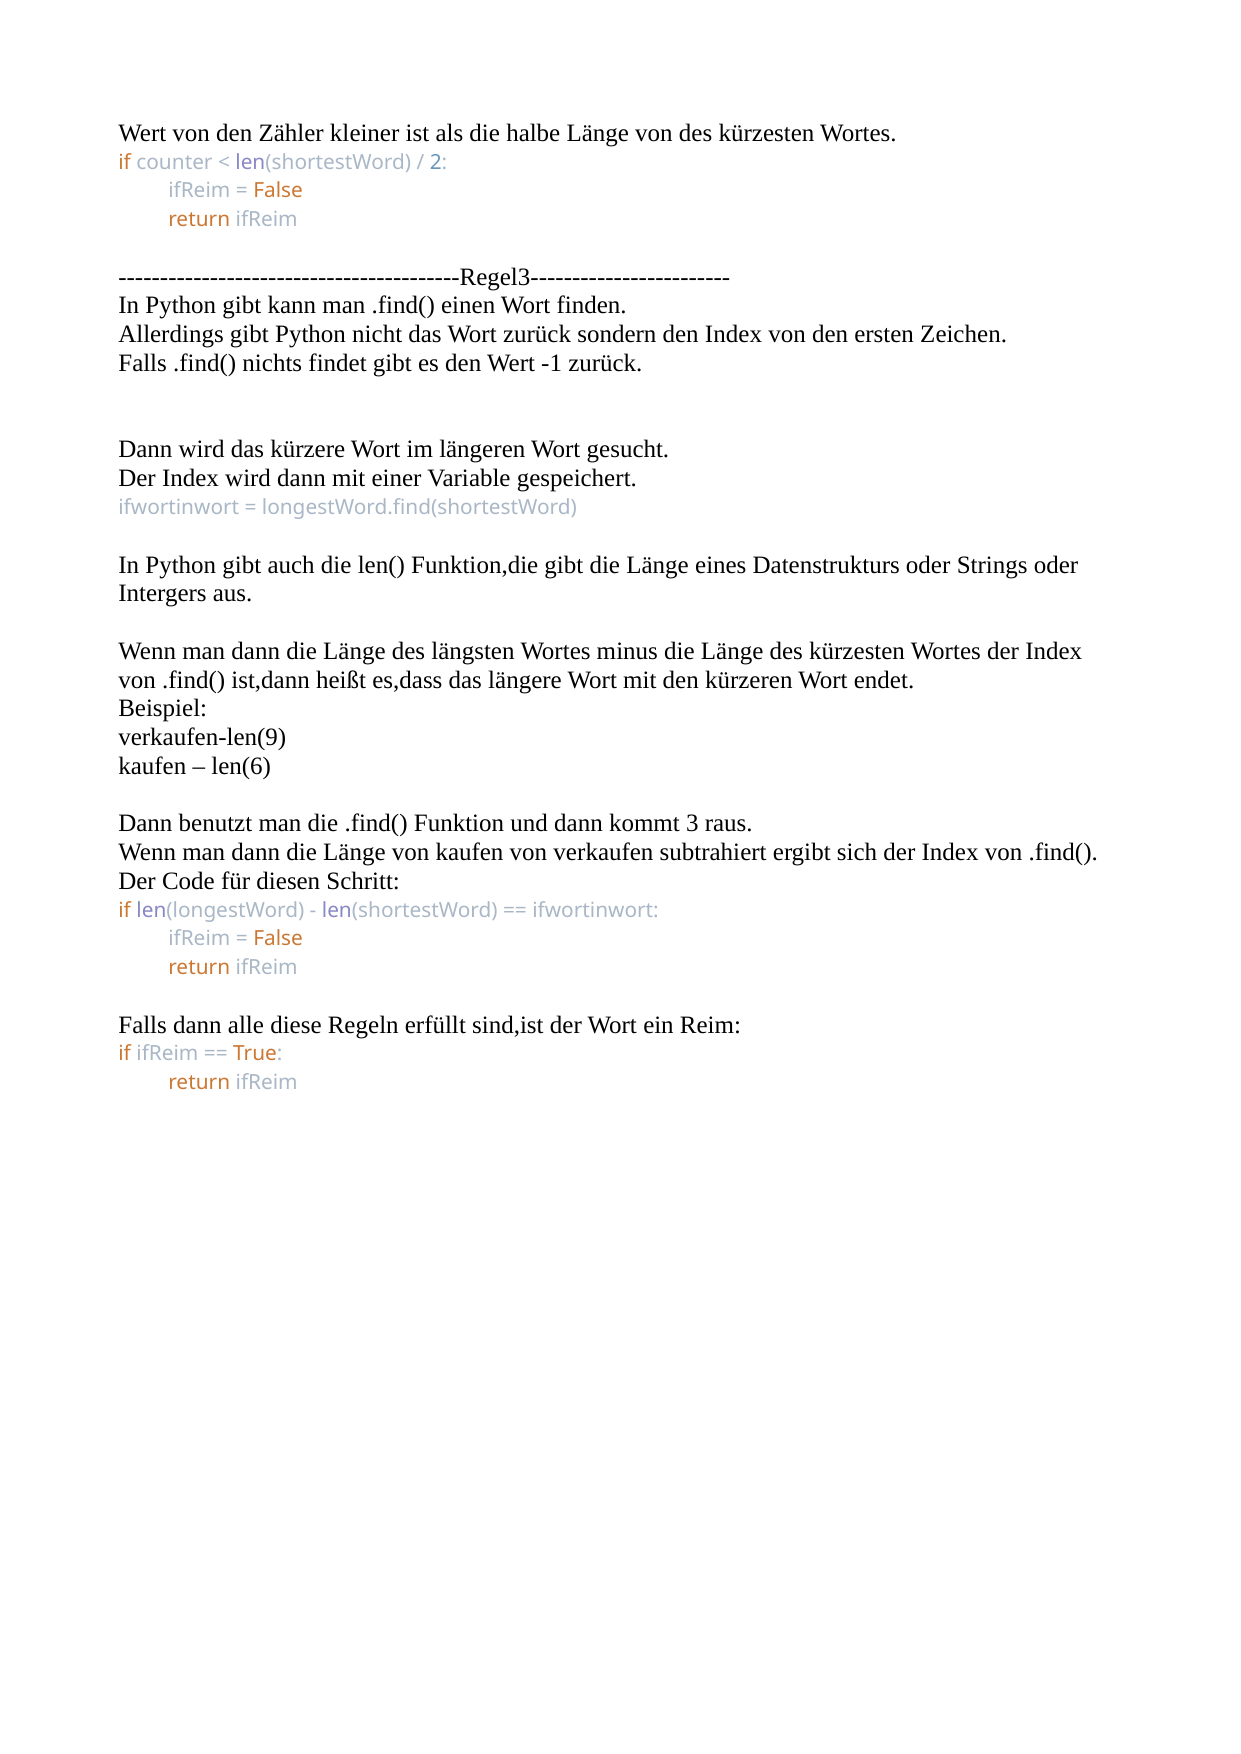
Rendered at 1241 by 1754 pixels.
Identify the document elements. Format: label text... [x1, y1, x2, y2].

text kaufen – len(6) [118, 751, 1122, 780]
text In Python gibt kann man .find() einen Wort finden. [118, 291, 1122, 319]
text if ifReim == True: [118, 1038, 1122, 1067]
text Beispiel: [118, 693, 1122, 722]
text verkaufen-len(9) [118, 722, 1122, 751]
text ifReim = False [118, 175, 1122, 204]
text von .find() ist,dann heißt es,dass das längere Wort mit den kürzeren Wort endet. [118, 665, 1122, 693]
text ifReim = False [118, 923, 1122, 952]
text In Python gibt auch die len() Funktion,die gibt die Länge eines Datenstrukturs oder Strings oder Intergers aus. [118, 550, 1122, 607]
text Dann wird das kürzere Wort im längeren Wort gesucht. [118, 434, 1122, 463]
text Falls .find() nichts findet gibt es den Wert -1 zurück. [118, 348, 1122, 377]
text return ifReim [118, 1067, 1122, 1096]
text Der Code für diesen Schritt: [118, 866, 1122, 895]
text return ifReim [118, 952, 1122, 980]
text ifwortinwort = longestWord.find(shortestWord) [118, 492, 1122, 520]
text Falls dann alle diese Regeln erfüllt sind,ist der Wort ein Reim: [118, 1010, 1122, 1038]
text Wenn man dann die Länge von kaufen von verkaufen subtrahiert ergibt sich der Index von .find(). [118, 837, 1122, 866]
text if len(longestWord) - len(shortestWord) == ifwortinwort: [118, 895, 1122, 923]
text -----------------------------------------Regel3------------------------ [118, 262, 1122, 291]
text Dann benutzt man die .find() Funktion und dann kommt 3 raus. [118, 808, 1122, 837]
text if counter < len(shortestWord) / 2: [118, 147, 1122, 175]
text Wenn man dann die Länge des längsten Wortes minus die Länge des kürzesten Wortes der Index [118, 636, 1122, 665]
text Wert von den Zähler kleiner ist als die halbe Länge von des kürzesten Wortes. [118, 118, 1122, 147]
text Der Index wird dann mit einer Variable gespeichert. [118, 463, 1122, 492]
text return ifReim [118, 204, 1122, 232]
text Allerdings gibt Python nicht das Wort zurück sondern den Index von den ersten Zeichen. [118, 319, 1122, 348]
